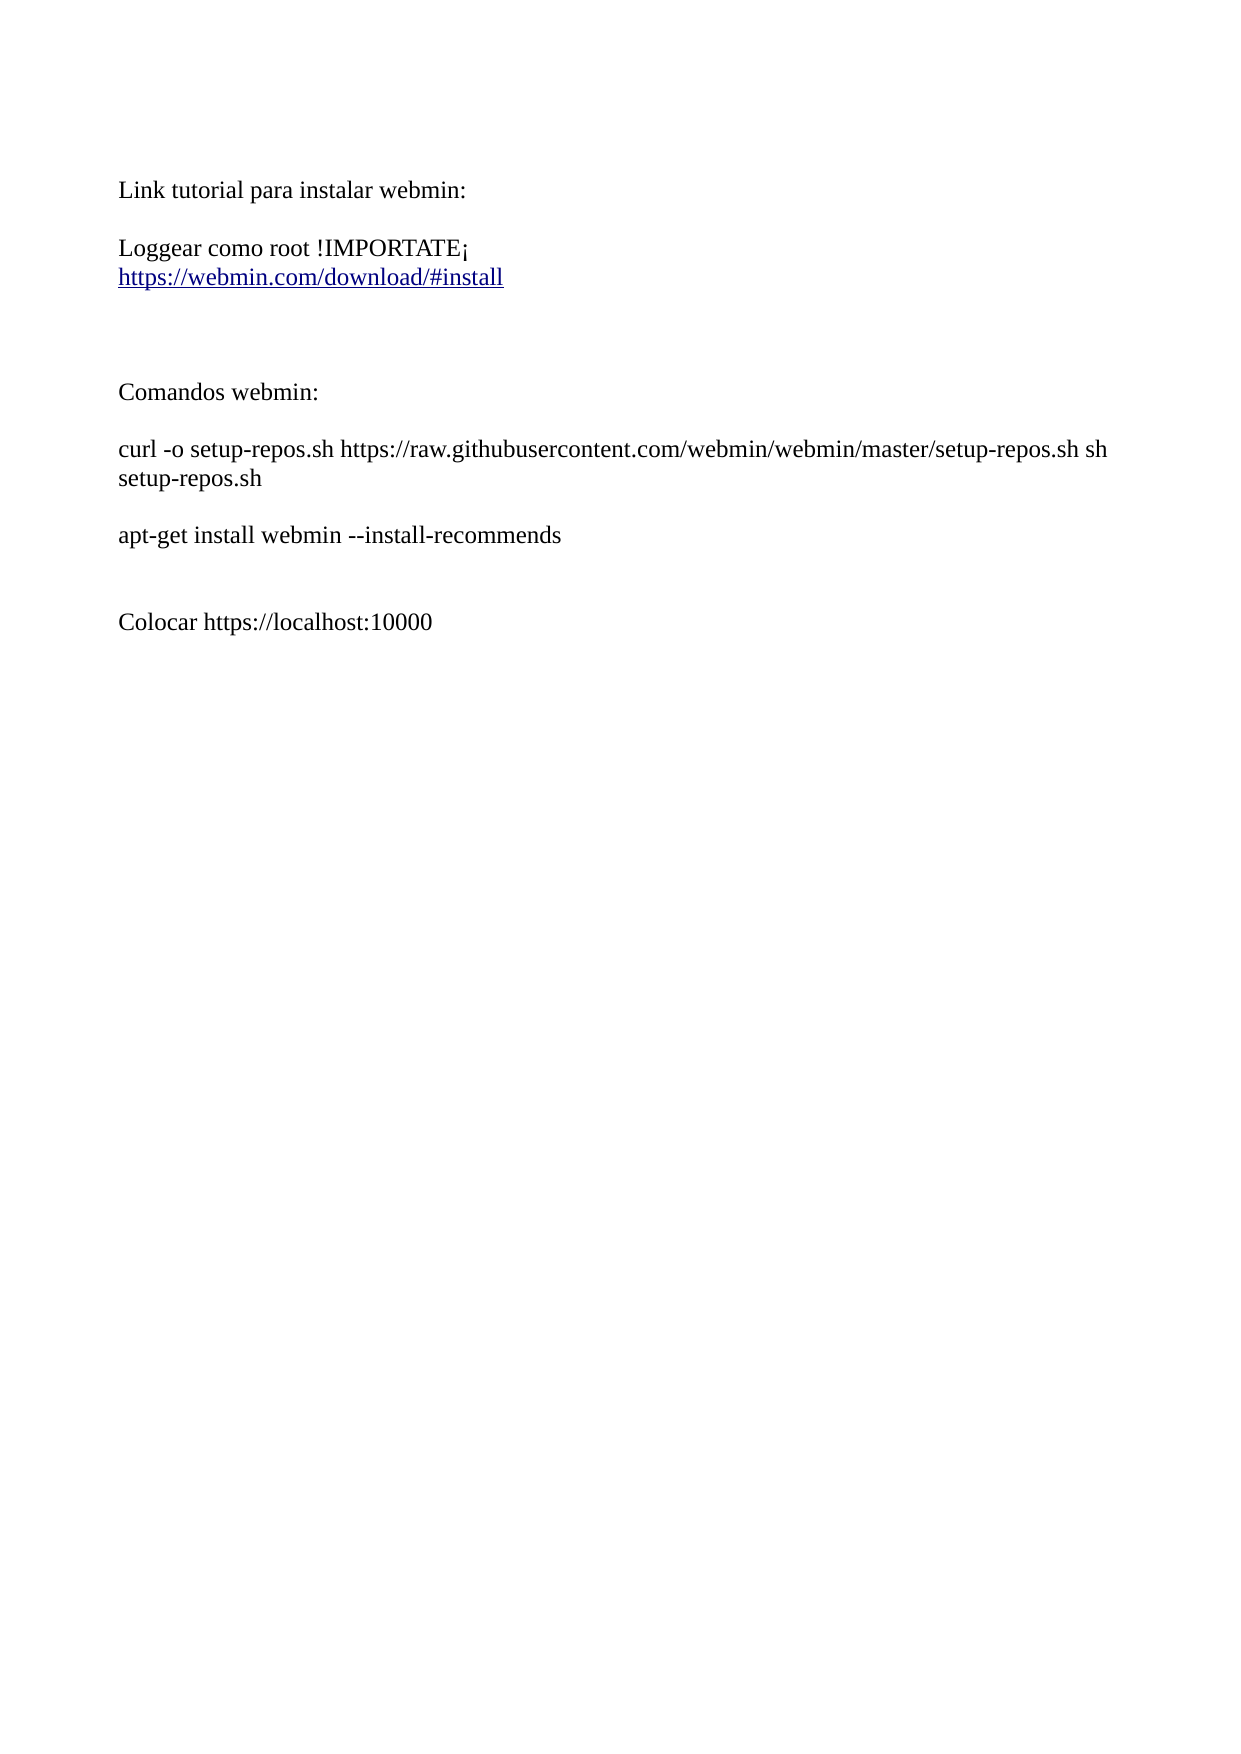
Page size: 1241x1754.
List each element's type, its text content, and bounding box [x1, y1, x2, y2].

text Link tutorial para instalar webmin: Loggear como root !IMPORTATE¡ https://webmin.com/download/#install Comandos webmin: curl -o setup-repos.sh https://raw.githubusercontent.com/webmin/webmin/master/setup-repos.sh sh setup-repos.sh apt-get install webmin --install-recommends Colocar https://localhost:10000 Apache instalado: sudo apt update [118, 147, 1122, 1613]
